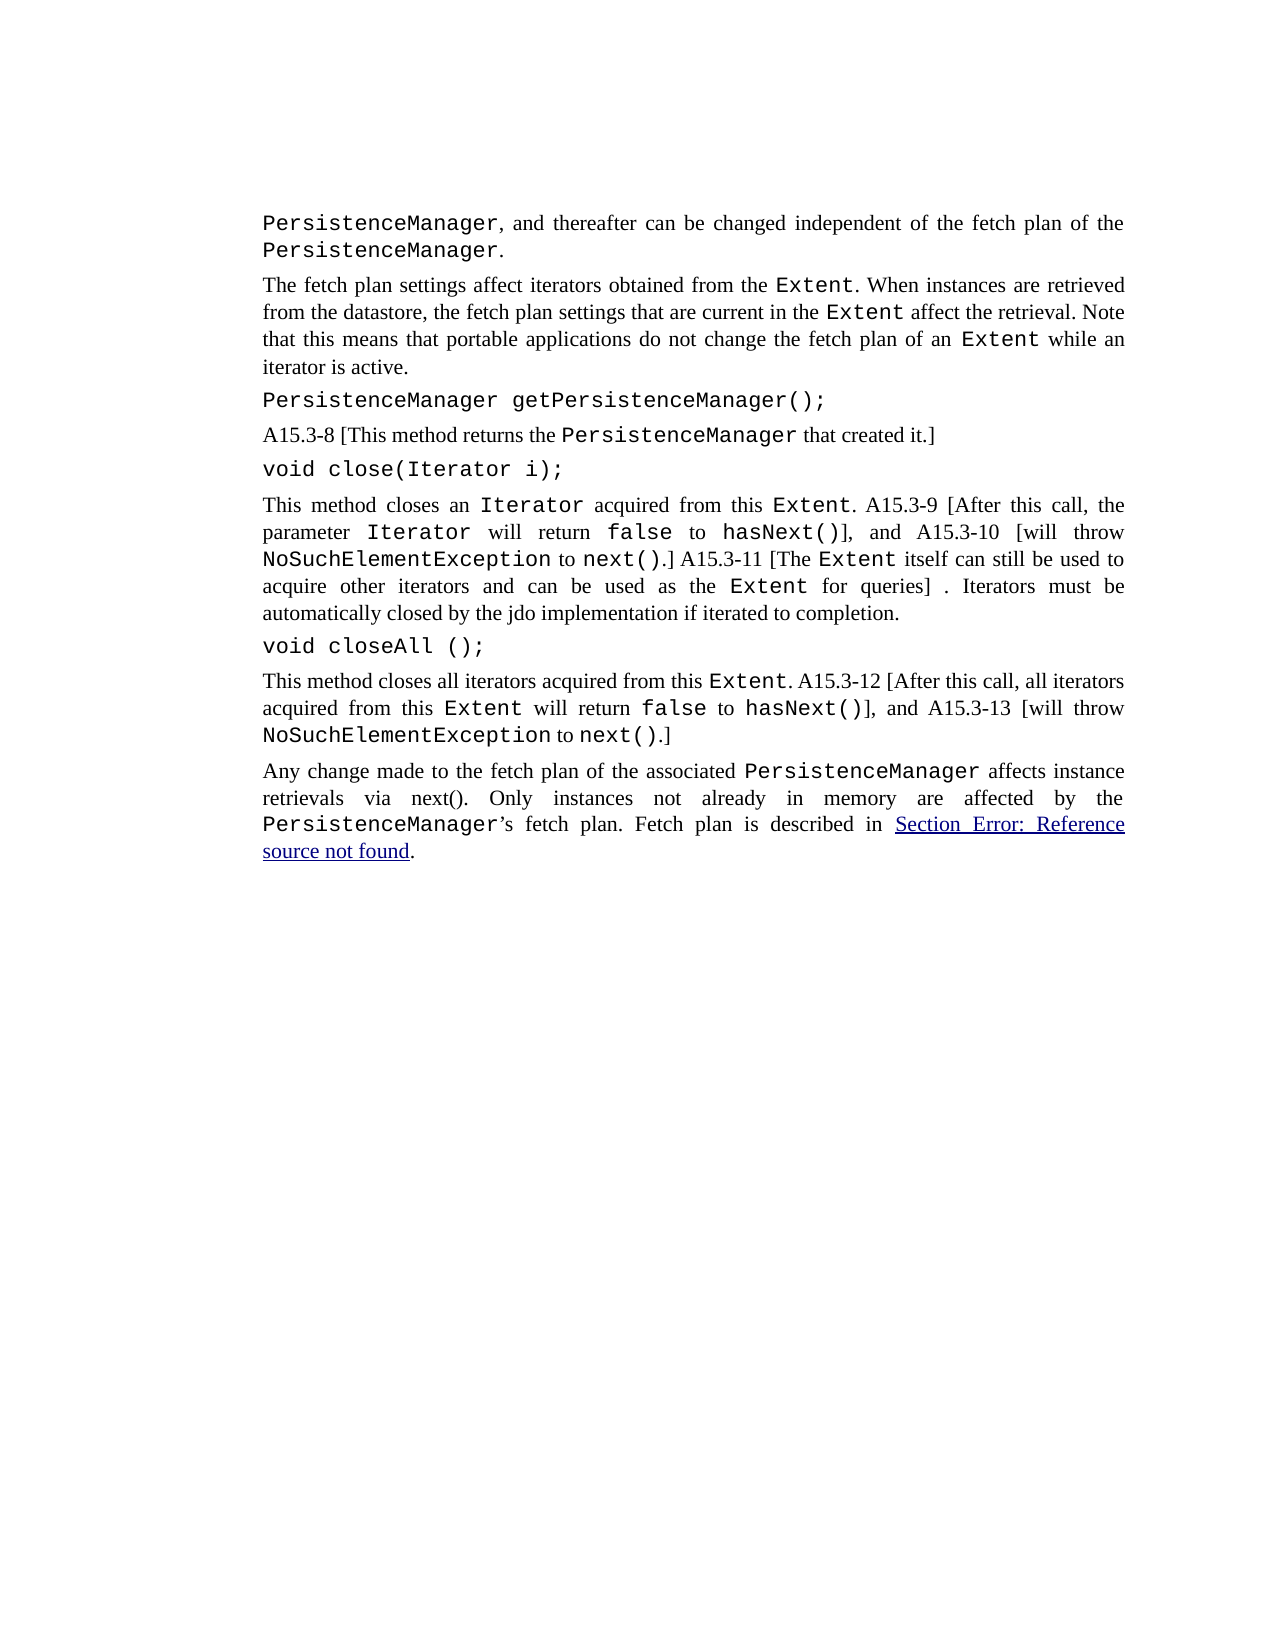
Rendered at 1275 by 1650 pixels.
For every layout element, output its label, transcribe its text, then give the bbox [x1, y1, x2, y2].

text This method closes an Iterator acquired from this Extent. A15.3-9 [After this call, the parameter Iterator will return false to hasNext()], and A15.3-10 [will throw NoSuchElementException to next().] A15.3-11 [The Extent itself can still be used to acquire other iterators and can be used as the Extent for queries] . Iterators must be automatically closed by the jdo implementation if iterated to completion. [262, 492, 1125, 626]
text Any change made to the fetch plan of the associated PersistenceManager affects instance retrievals via next(). Only instances not already in memory are affected by the PersistenceManager’s fetch plan. Fetch plan is described in Section Error: Reference source not found. [262, 758, 1125, 864]
text PersistenceManager, and thereafter can be changed independent of the fetch plan of the PersistenceManager. [262, 210, 1125, 264]
text void closeAll (); [262, 634, 1125, 660]
text The fetch plan settings affect iterators obtained from the Extent. When instances are retrieved from the datastore, the fetch plan settings that are current in the Extent affect the retrieval. Note that this means that portable applications do not change the fetch plan of an Extent while an iterator is active. [262, 272, 1125, 379]
text A15.3-8 [This method returns the PersistenceManager that created it.] [262, 422, 1125, 449]
text void close(Iterator i); [262, 457, 1125, 483]
text PersistenceManager getPersistenceManager(); [262, 388, 1125, 414]
text This method closes all iterators acquired from this Extent. A15.3-12 [After this call, all iterators acquired from this Extent will return false to hasNext()], and A15.3-13 [will throw NoSuchElementException to next().] [262, 668, 1125, 749]
